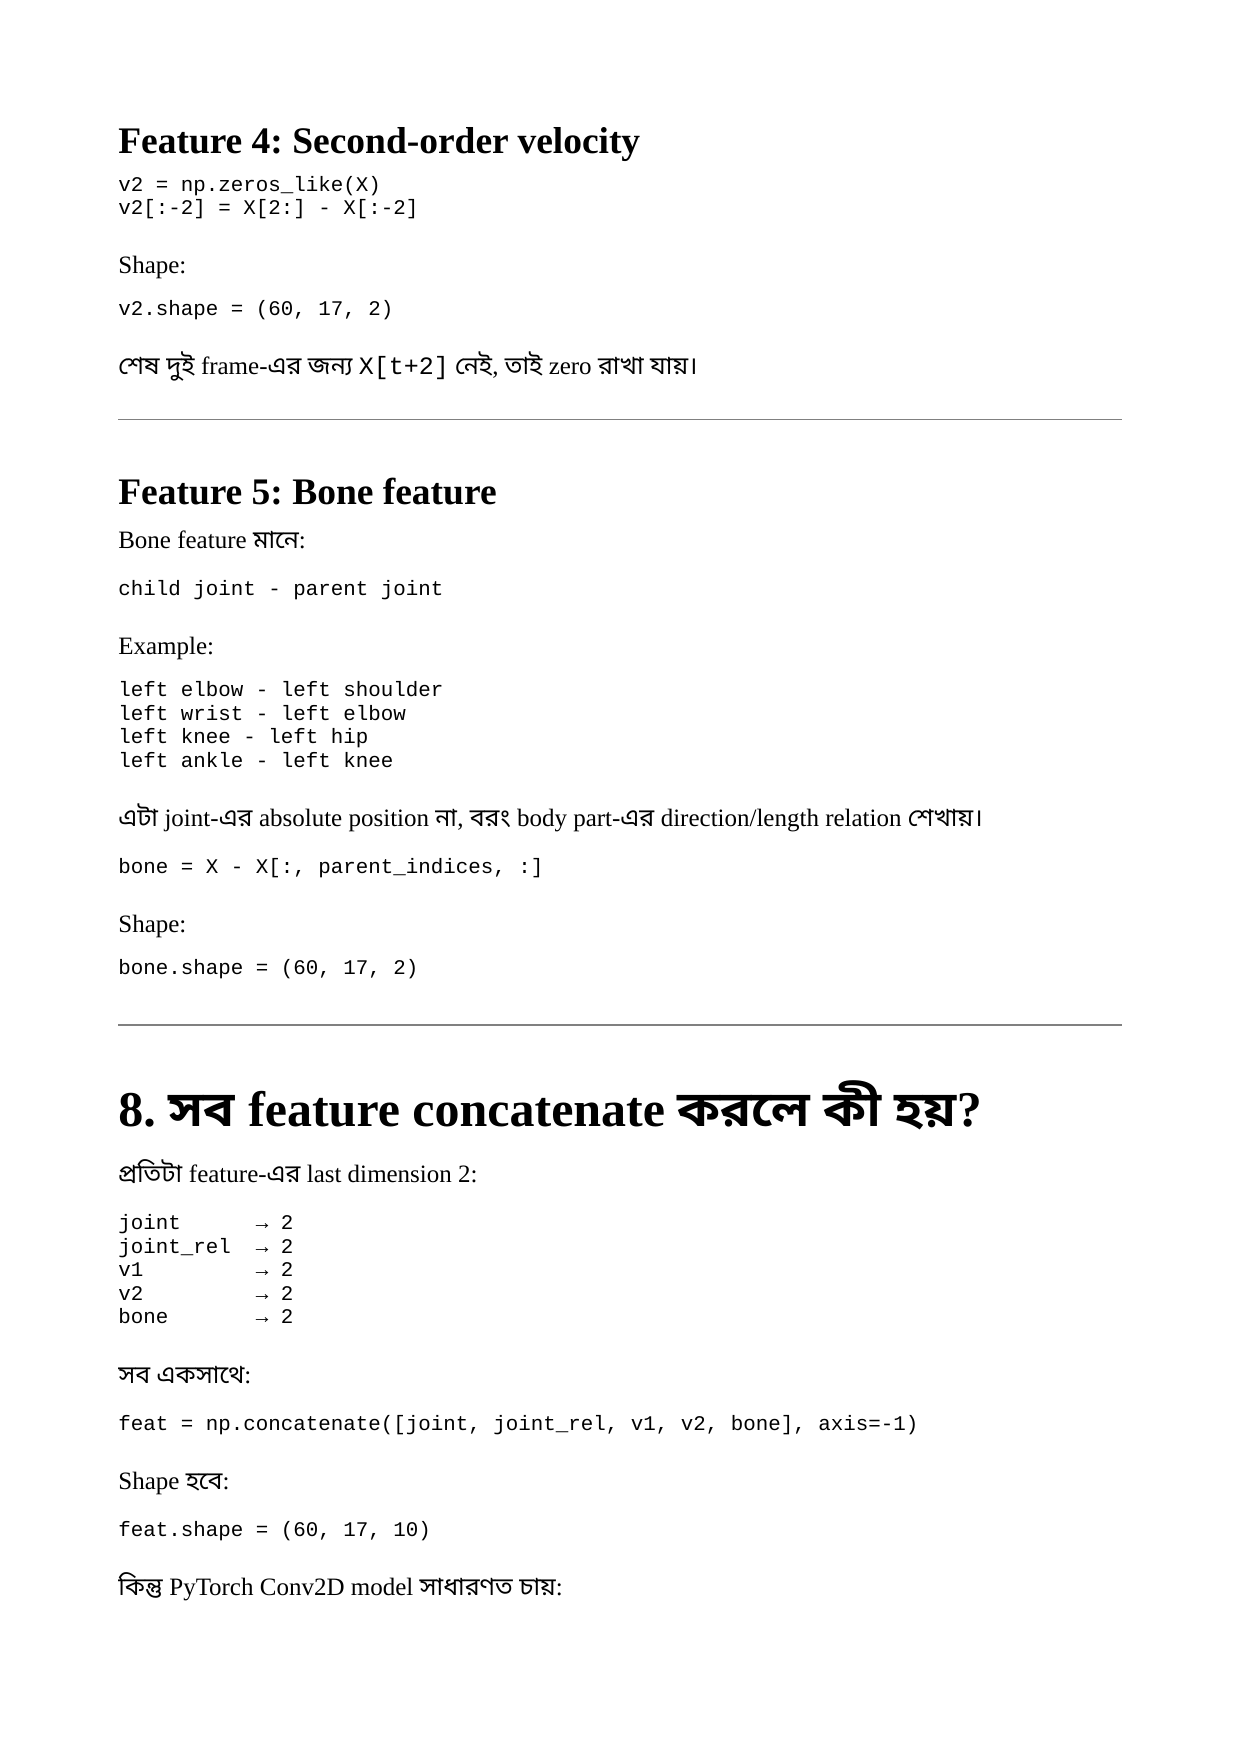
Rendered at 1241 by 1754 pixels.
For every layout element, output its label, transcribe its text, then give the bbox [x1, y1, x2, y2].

text v2.shape = (60, 17, 2) [118, 298, 1122, 322]
text bone → 2 [118, 1307, 1122, 1330]
text v1 → 2 [118, 1259, 1122, 1283]
text Shape: [118, 909, 1122, 938]
subtitle Feature 5: Bone feature [118, 469, 1122, 513]
text bone = X - X[:, parent_indices, :] [118, 856, 1122, 880]
text v2 → 2 [118, 1283, 1122, 1307]
text left ankle - left knee [118, 750, 1122, 773]
text left elbow - left shoulder [118, 679, 1122, 703]
subtitle Feature 4: Second-order velocity [118, 118, 1122, 161]
text feat = np.concatenate([joint, joint_rel, v1, v2, bone], axis=-1) [118, 1413, 1122, 1436]
text প্রতিটা feature-এর last dimension 2: [118, 1159, 1122, 1192]
text Shape হবে: [118, 1466, 1122, 1499]
text v2[:-2] = X[2:] - X[:-2] [118, 197, 1122, 221]
text joint_rel → 2 [118, 1236, 1122, 1259]
text সব একসাথে: [118, 1360, 1122, 1393]
text কিন্তু PyTorch Conv2D model সাধারণত চায়: [118, 1572, 1122, 1606]
subtitle 8. সব feature concatenate করলে কী হয়? [118, 1079, 1122, 1146]
text Example: [118, 631, 1122, 660]
text left knee - left hip [118, 726, 1122, 750]
text v2 = np.zeros_like(X) [118, 174, 1122, 197]
text child joint - parent joint [118, 578, 1122, 602]
text এটা joint-এর absolute position না, বরং body part-এর direction/length relation শেখায়। [118, 803, 1122, 837]
text শেষ দুই frame-এর জন্য X[t+2] নেই, তাই zero রাখা যায়। [118, 351, 1122, 385]
text feat.shape = (60, 17, 10) [118, 1519, 1122, 1543]
text joint → 2 [118, 1212, 1122, 1236]
text left wrist - left elbow [118, 703, 1122, 726]
text Bone feature মানে: [118, 525, 1122, 559]
text Shape: [118, 251, 1122, 279]
text bone.shape = (60, 17, 2) [118, 957, 1122, 981]
